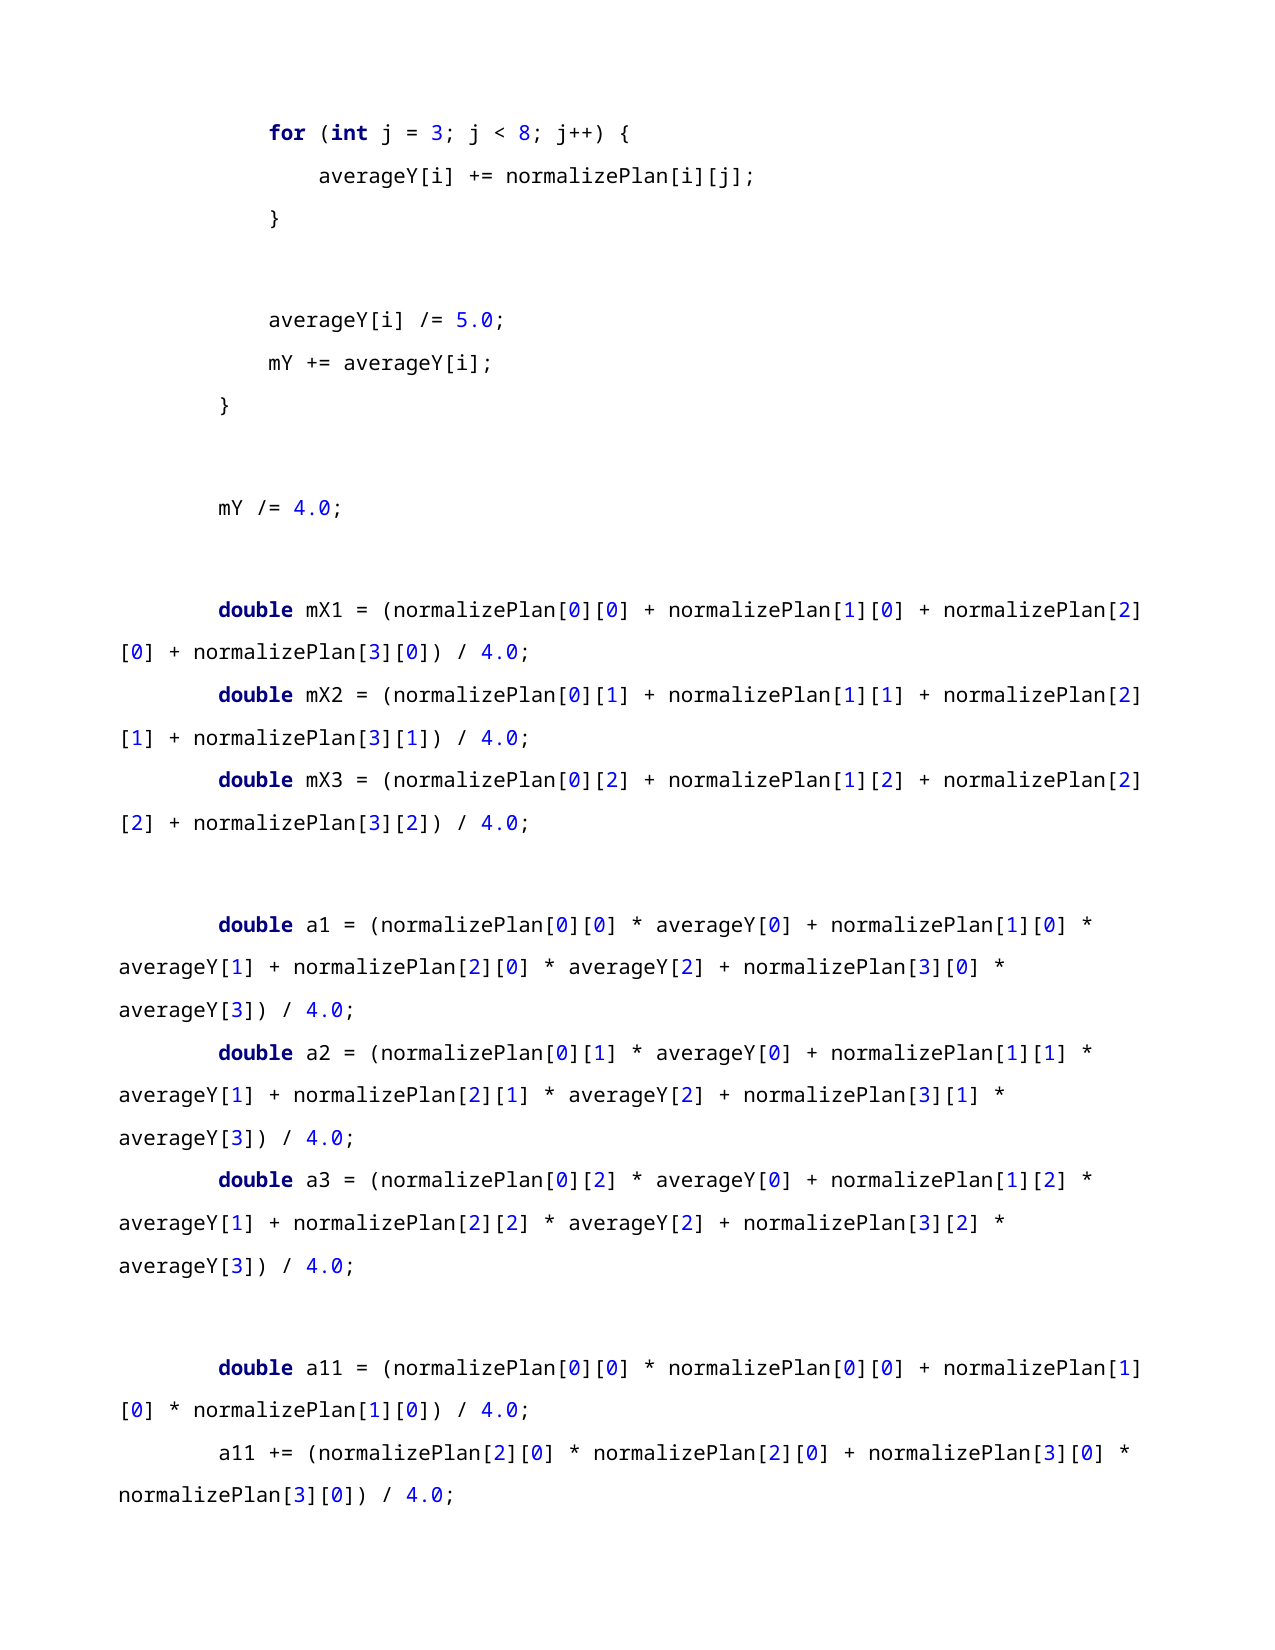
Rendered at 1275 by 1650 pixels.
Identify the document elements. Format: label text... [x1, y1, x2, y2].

text for (int j = 3; j < 8; j++) { averageY[i] += normalizePlan[i][j]; } averageY[i] /= 5.0; mY += averageY[i]; } mY /= 4.0; double mX1 = (normalizePlan[0][0] + normalizePlan[1][0] + normalizePlan[2][0] + normalizePlan[3][0]) / 4.0; double mX2 = (normalizePlan[0][1] + normalizePlan[1][1] + normalizePlan[2][1] + normalizePlan[3][1]) / 4.0; double mX3 = (normalizePlan[0][2] + normalizePlan[1][2] + normalizePlan[2][2] + normalizePlan[3][2]) / 4.0; double a1 = (normalizePlan[0][0] * averageY[0] + normalizePlan[1][0] * averageY[1] + normalizePlan[2][0] * averageY[2] + normalizePlan[3][0] * averageY[3]) / 4.0; double a2 = (normalizePlan[0][1] * averageY[0] + normalizePlan[1][1] * averageY[1] + normalizePlan[2][1] * averageY[2] + normalizePlan[3][1] * averageY[3]) / 4.0; double a3 = (normalizePlan[0][2] * averageY[0] + normalizePlan[1][2] * averageY[1] + normalizePlan[2][2] * averageY[2] + normalizePlan[3][2] * averageY[3]) / 4.0; double a11 = (normalizePlan[0][0] * normalizePlan[0][0] + normalizePlan[1][0] * normalizePlan[1][0]) / 4.0; a11 += (normalizePlan[2][0] * normalizePlan[2][0] + normalizePlan[3][0] * normalizePlan[3][0]) / 4.0; [118, 118, 1157, 1509]
